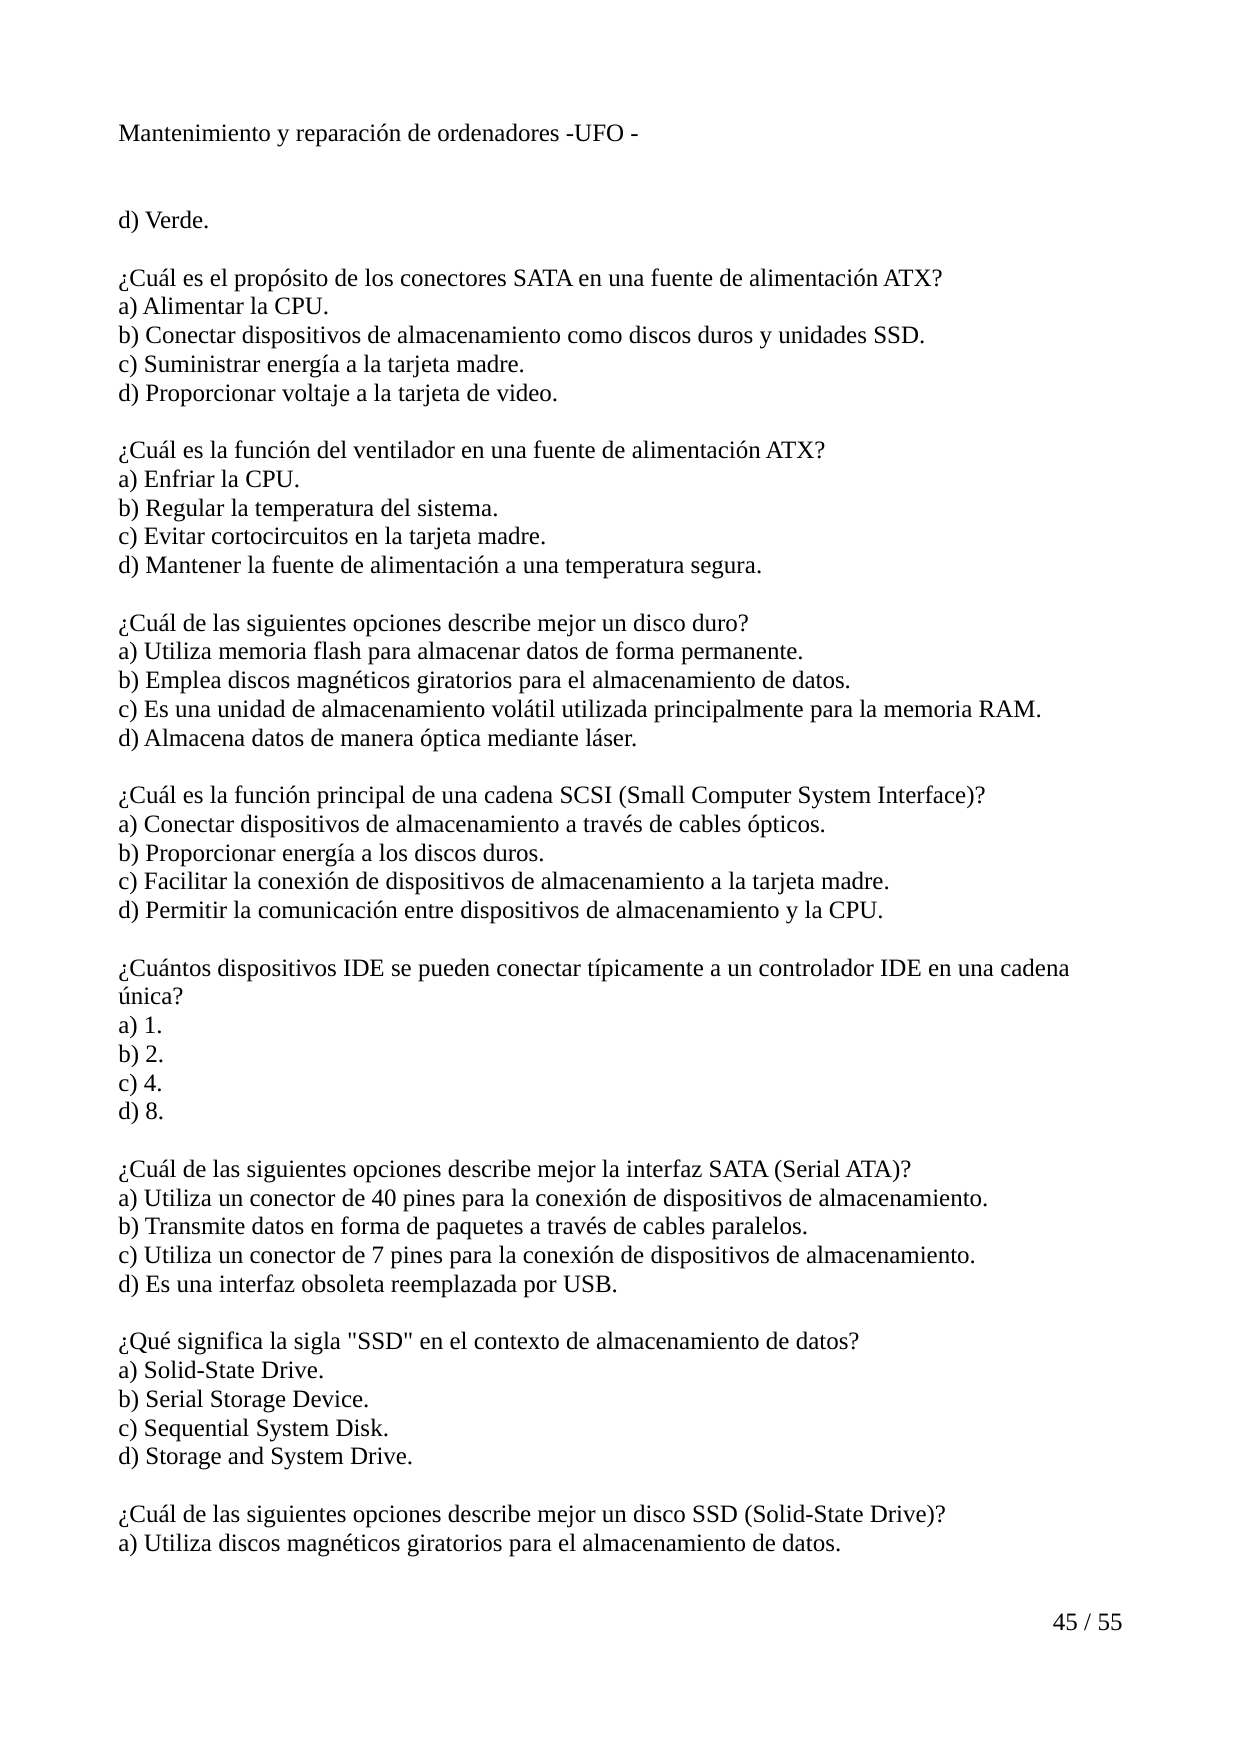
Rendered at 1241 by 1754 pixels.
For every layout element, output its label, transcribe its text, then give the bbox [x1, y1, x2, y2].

text d) Es una interfaz obsoleta reemplazada por USB. [118, 1269, 1122, 1298]
text a) Utiliza un conector de 40 pines para la conexión de dispositivos de almacenamiento. [118, 1183, 1122, 1211]
text ¿Cuál de las siguientes opciones describe mejor un disco duro? [118, 608, 1122, 636]
text c) Utiliza un conector de 7 pines para la conexión de dispositivos de almacenamiento. [118, 1240, 1122, 1269]
text b) Transmite datos en forma de paquetes a través de cables paralelos. [118, 1211, 1122, 1240]
text d) Storage and System Drive. [118, 1441, 1122, 1470]
text b) 2. [118, 1039, 1122, 1068]
text b) Proporcionar energía a los discos duros. [118, 838, 1122, 866]
text ¿Qué significa la sigla "SSD" en el contexto de almacenamiento de datos? [118, 1326, 1122, 1355]
text a) Alimentar la CPU. [118, 291, 1122, 320]
text c) 4. [118, 1068, 1122, 1096]
text b) Conectar dispositivos de almacenamiento como discos duros y unidades SSD. [118, 320, 1122, 349]
text d) Mantener la fuente de alimentación a una temperatura segura. [118, 550, 1122, 579]
text a) Utiliza memoria flash para almacenar datos de forma permanente. [118, 636, 1122, 665]
text c) Sequential System Disk. [118, 1413, 1122, 1441]
text d) Permitir la comunicación entre dispositivos de almacenamiento y la CPU. [118, 895, 1122, 924]
text d) 8. [118, 1096, 1122, 1125]
text d) Proporcionar voltaje a la tarjeta de video. [118, 378, 1122, 406]
text c) Suministrar energía a la tarjeta madre. [118, 349, 1122, 378]
text b) Serial Storage Device. [118, 1384, 1122, 1413]
text a) Utiliza discos magnéticos giratorios para el almacenamiento de datos. [118, 1528, 1122, 1556]
text ¿Cuál es la función del ventilador en una fuente de alimentación ATX? [118, 435, 1122, 464]
text b) Emplea discos magnéticos giratorios para el almacenamiento de datos. [118, 665, 1122, 694]
text a) Conectar dispositivos de almacenamiento a través de cables ópticos. [118, 809, 1122, 838]
text c) Evitar cortocircuitos en la tarjeta madre. [118, 521, 1122, 550]
text c) Facilitar la conexión de dispositivos de almacenamiento a la tarjeta madre. [118, 866, 1122, 895]
text ¿Cuál es la función principal de una cadena SCSI (Small Computer System Interface)? [118, 780, 1122, 809]
text d) Verde. [118, 205, 1122, 234]
text ¿Cuál de las siguientes opciones describe mejor la interfaz SATA (Serial ATA)? [118, 1154, 1122, 1183]
text d) Almacena datos de manera óptica mediante láser. [118, 723, 1122, 751]
text a) Enfriar la CPU. [118, 464, 1122, 493]
text ¿Cuál es el propósito de los conectores SATA en una fuente de alimentación ATX? [118, 263, 1122, 291]
text c) Es una unidad de almacenamiento volátil utilizada principalmente para la memoria RAM. [118, 694, 1122, 723]
text ¿Cuántos dispositivos IDE se pueden conectar típicamente a un controlador IDE en una cadena única? [118, 953, 1122, 1010]
text b) Regular la temperatura del sistema. [118, 493, 1122, 521]
text a) 1. [118, 1010, 1122, 1039]
text a) Solid-State Drive. [118, 1355, 1122, 1384]
text ¿Cuál de las siguientes opciones describe mejor un disco SSD (Solid-State Drive)? [118, 1499, 1122, 1528]
